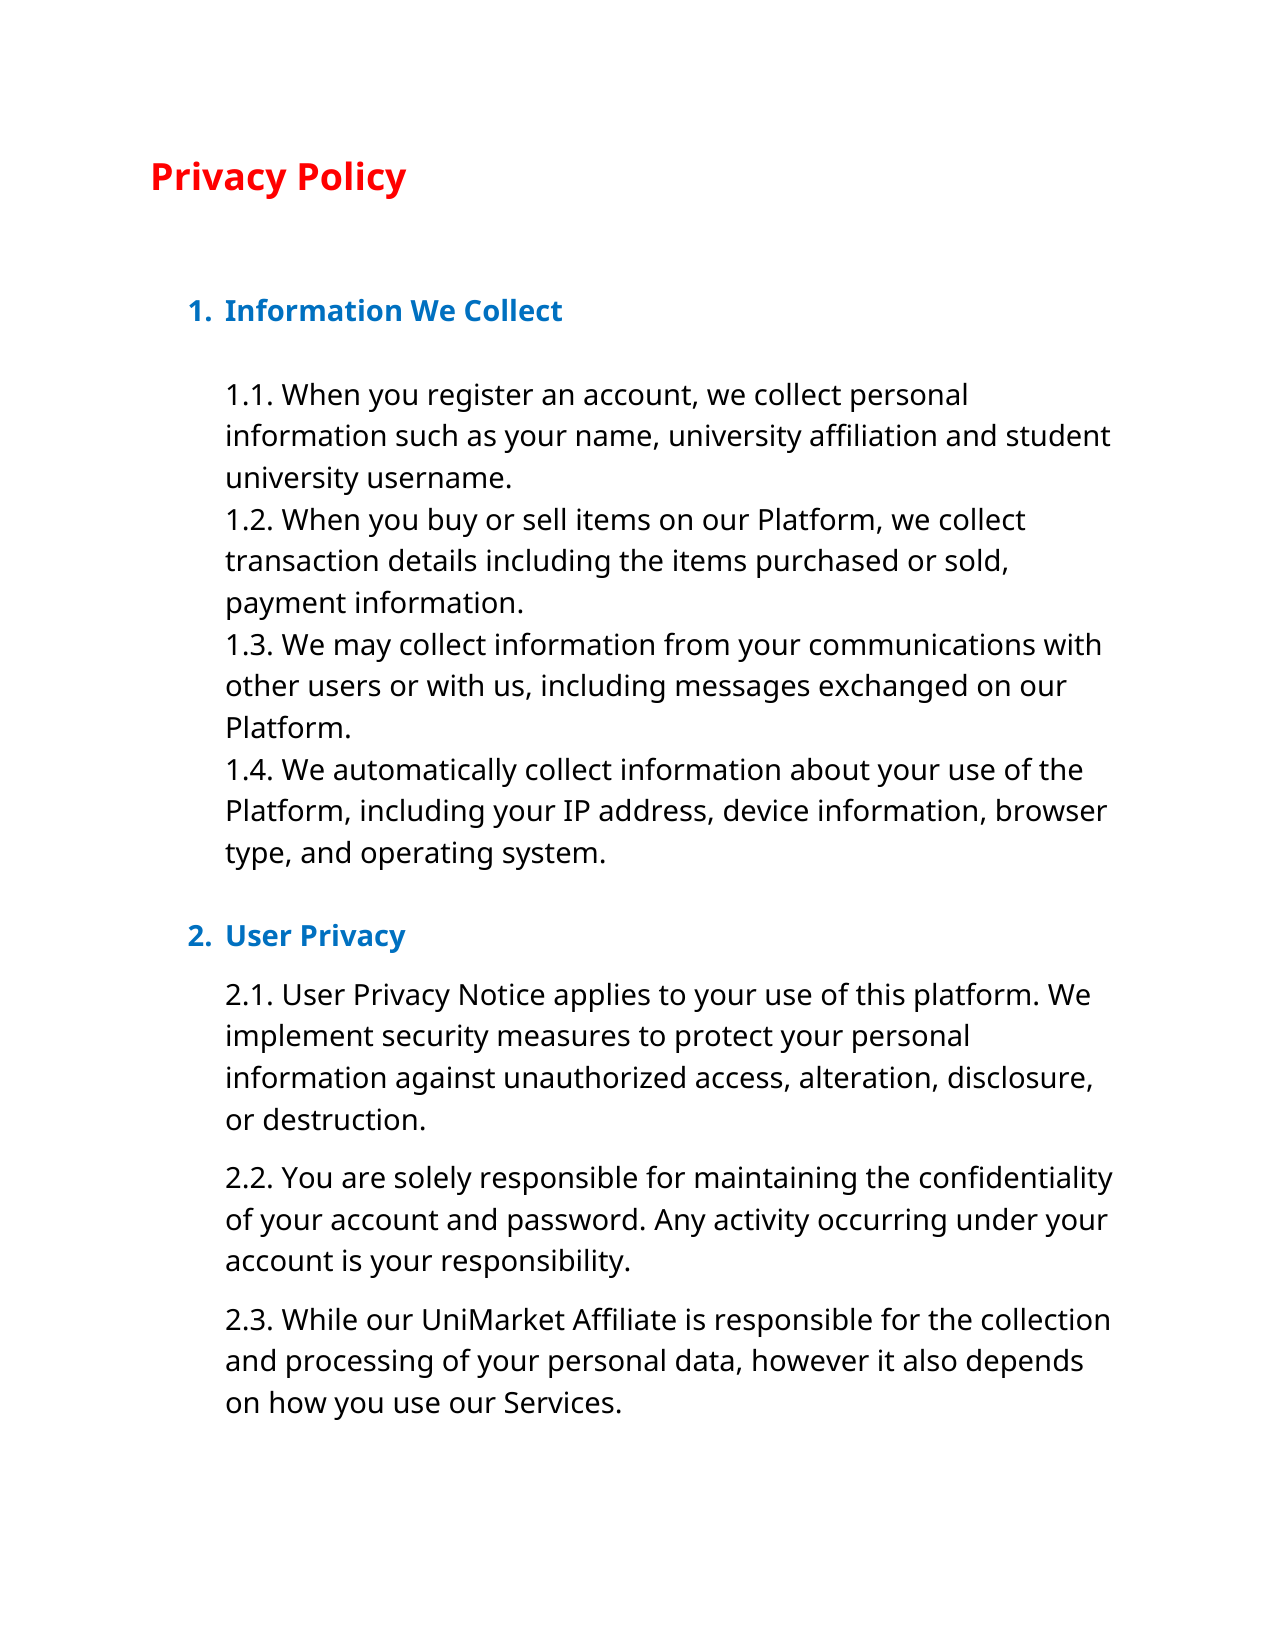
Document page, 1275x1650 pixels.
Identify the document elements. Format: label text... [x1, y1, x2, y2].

list 1.3. We may collect information from your communications with other users or with us, including messages exchanged on our Platform. [225, 624, 1125, 747]
list Information We Collect [187, 290, 1125, 330]
list 1.1. When you register an account, we collect personal information such as your name, university affiliation and student university username. [225, 374, 1125, 497]
list 1.2. When you buy or sell items on our Platform, we collect transaction details including the items purchased or sold, payment information. [225, 499, 1125, 622]
text 2.2. You are solely responsible for maintaining the confidentiality of your account and password. Any activity occurring under your account is your responsibility. [225, 1157, 1125, 1280]
text 2.3. While our UniMarket Affiliate is responsible for the collection and processing of your personal data, however it also depends on how you use our Services. [225, 1299, 1125, 1422]
list User Privacy [187, 915, 1125, 955]
text 2.1. User Privacy Notice applies to your use of this platform. We implement security measures to protect your personal information against unauthorized access, alteration, disclosure, or destruction. [225, 974, 1125, 1138]
list 1.4. We automatically collect information about your use of the Platform, including your IP address, device information, browser type, and operating system. [225, 749, 1125, 872]
text Privacy Policy [150, 150, 1125, 201]
